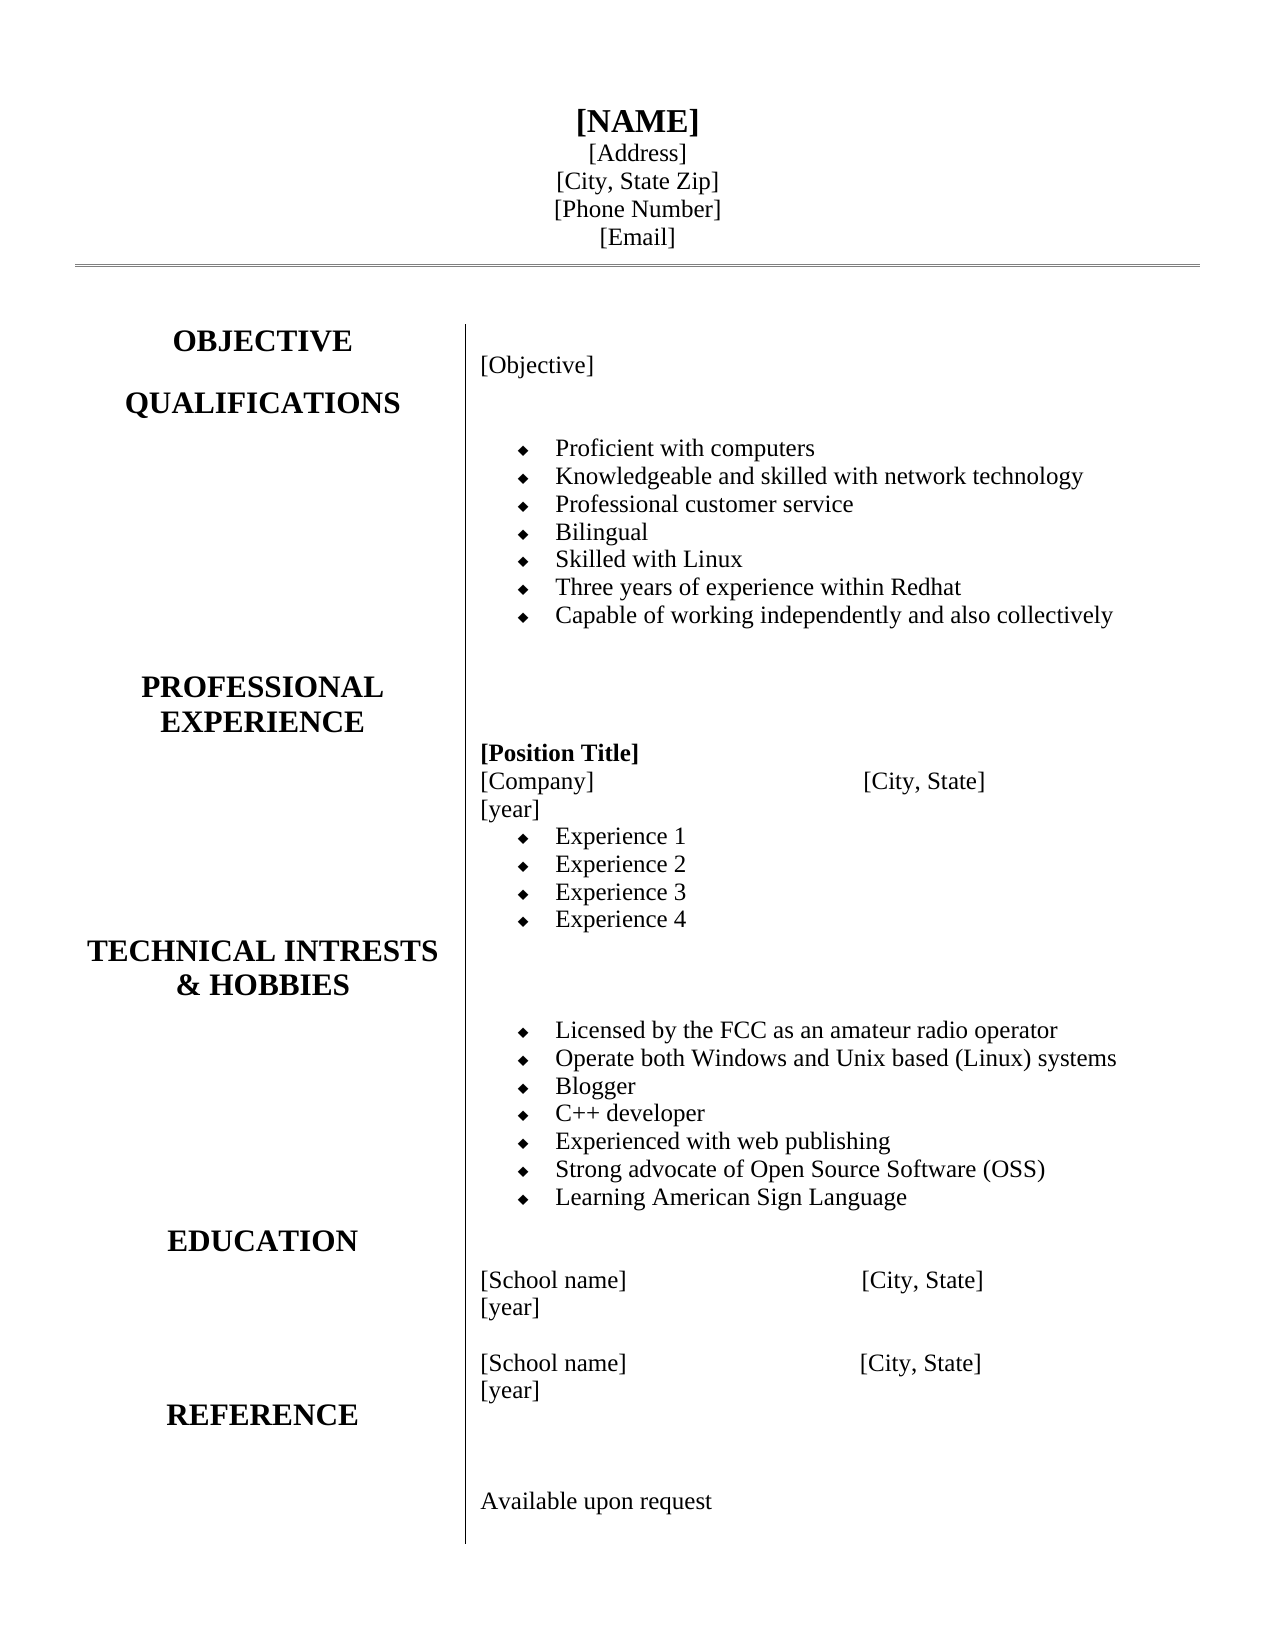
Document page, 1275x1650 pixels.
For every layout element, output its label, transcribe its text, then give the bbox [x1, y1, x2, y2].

list Experienced with web publishing [518, 1127, 1200, 1155]
text QUALIFICATIONS [75, 386, 450, 421]
text [Address] [75, 139, 1200, 167]
text REFERENCE [75, 1397, 450, 1432]
text PROFESSIONAL EXPERIENCE [75, 670, 450, 739]
list Professional customer service [518, 490, 1200, 518]
text TECHNICAL INTRESTS & HOBBIES [75, 933, 450, 1002]
list Three years of experience within Redhat [518, 573, 1200, 601]
list C++ developer [518, 1099, 1200, 1127]
text [NAME] [75, 103, 1200, 139]
text [Phone Number] [75, 195, 1200, 223]
text Available upon request [480, 1487, 1200, 1515]
list Skilled with Linux [518, 545, 1200, 573]
text [Objective] [480, 351, 1200, 379]
list Blogger [518, 1072, 1200, 1099]
list Operate both Windows and Unix based (Linux) systems [518, 1044, 1200, 1072]
list Strong advocate of Open Source Software (OSS) [518, 1155, 1200, 1183]
text OBJECTIVE [75, 324, 450, 358]
list Experience 3 [518, 878, 1200, 906]
text [Email] [75, 223, 1200, 250]
list Capable of working independently and also collectively [518, 601, 1200, 628]
list Learning American Sign Language [518, 1183, 1200, 1210]
text [Company] [City, State] [year] [480, 767, 1200, 822]
list Experience 1 [518, 822, 1200, 850]
text [Position Title] [480, 739, 1200, 767]
list Knowledgeable and skilled with network technology [518, 462, 1200, 490]
list Licensed by the FCC as an amateur radio operator [518, 1016, 1200, 1044]
list Experience 4 [518, 906, 1200, 933]
text [School name] [City, State] [year] [480, 1266, 1200, 1321]
list Bilingual [518, 518, 1200, 545]
list Experience 2 [518, 850, 1200, 878]
text [School name] [City, State] [year] [480, 1349, 1200, 1404]
list Proficient with computers [518, 434, 1200, 462]
text [City, State Zip] [75, 167, 1200, 195]
text EDUCATION [75, 1224, 450, 1258]
